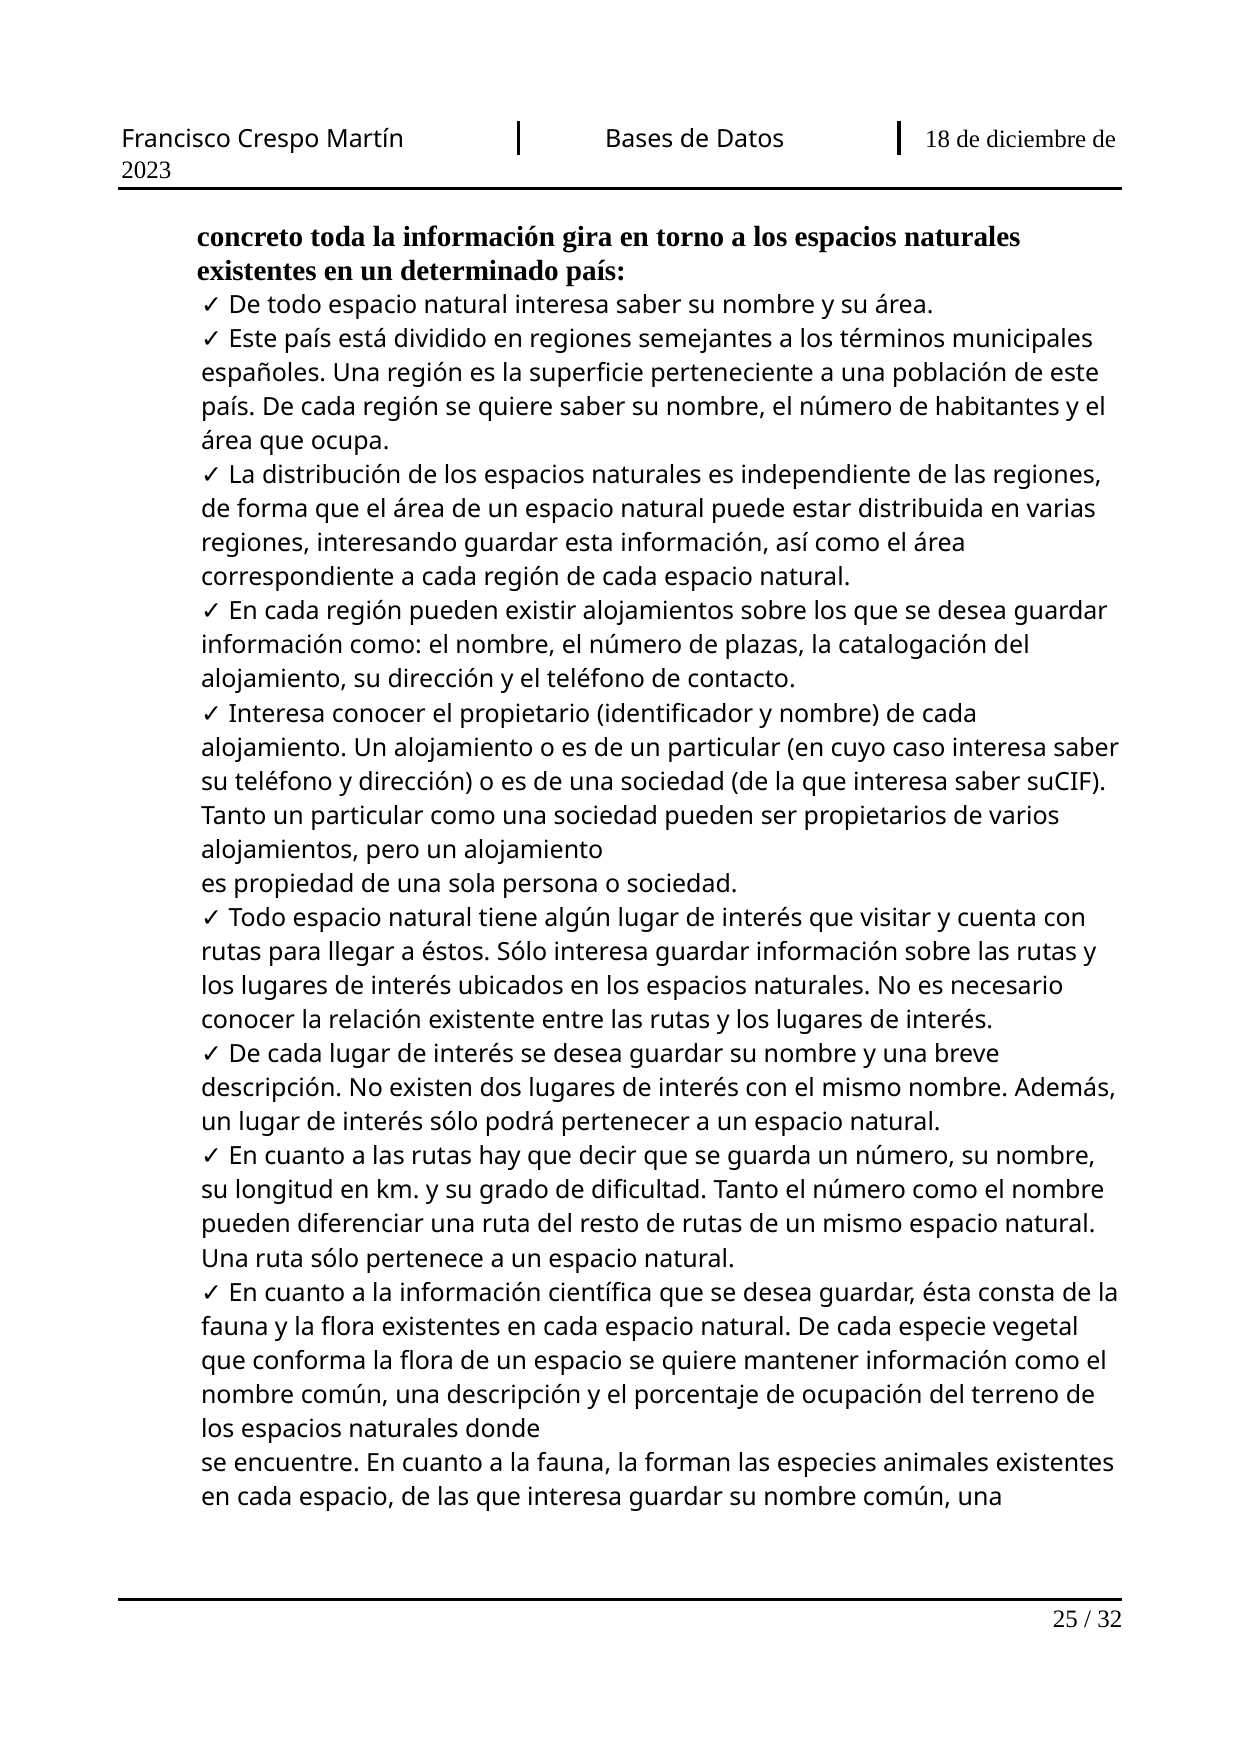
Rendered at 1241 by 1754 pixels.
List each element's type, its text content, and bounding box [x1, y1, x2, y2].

subtitle ✓ En cada región pueden existir alojamientos sobre los que se desea guardar información como: el nombre, el número de plazas, la catalogación del alojamiento, su dirección y el teléfono de contacto. [201, 593, 1122, 695]
subtitle concreto toda la información gira en torno a los espacios naturales existentes en un determinado país: [155, 219, 1122, 286]
subtitle es propiedad de una sola persona o sociedad. [201, 866, 1122, 899]
subtitle ✓ Este país está dividido en regiones semejantes a los términos municipales españoles. Una región es la superficie perteneciente a una población de este país. De cada región se quiere saber su nombre, el número de habitantes y el área que ocupa. [201, 321, 1122, 457]
subtitle ✓ Todo espacio natural tiene algún lugar de interés que visitar y cuenta con rutas para llegar a éstos. Sólo interesa guardar información sobre las rutas y los lugares de interés ubicados en los espacios naturales. No es necesario [201, 899, 1122, 1002]
subtitle ✓ De todo espacio natural interesa saber su nombre y su área. [201, 286, 1122, 321]
subtitle ✓ En cuanto a las rutas hay que decir que se guarda un número, su nombre, su longitud en km. y su grado de dificultad. Tanto el número como el nombre pueden diferenciar una ruta del resto de rutas de un mismo espacio natural. Una ruta sólo pertenece a un espacio natural. [201, 1138, 1122, 1274]
subtitle ✓ Interesa conocer el propietario (identificador y nombre) de cada alojamiento. Un alojamiento o es de un particular (en cuyo caso interesa saber su teléfono y dirección) o es de una sociedad (de la que interesa saber suCIF). Tanto un particular como una sociedad pueden ser propietarios de varios alojamientos, pero un alojamiento [201, 695, 1122, 866]
subtitle ✓ En cuanto a la información científica que se desea guardar, ésta consta de la fauna y la flora existentes en cada espacio natural. De cada especie vegetal que conforma la flora de un espacio se quiere mantener información como el nombre común, una descripción y el porcentaje de ocupación del terreno de los espacios naturales donde [201, 1274, 1122, 1444]
subtitle ✓ De cada lugar de interés se desea guardar su nombre y una breve descripción. No existen dos lugares de interés con el mismo nombre. Además, un lugar de interés sólo podrá pertenecer a un espacio natural. [201, 1036, 1122, 1138]
subtitle ✓ La distribución de los espacios naturales es independiente de las regiones, de forma que el área de un espacio natural puede estar distribuida en varias regiones, interesando guardar esta información, así como el área correspondiente a cada región de cada espacio natural. [201, 457, 1122, 593]
subtitle se encuentre. En cuanto a la fauna, la forman las especies animales existentes en cada espacio, de las que interesa guardar su nombre común, una [201, 1444, 1122, 1513]
subtitle conocer la relación existente entre las rutas y los lugares de interés. [201, 1002, 1122, 1036]
